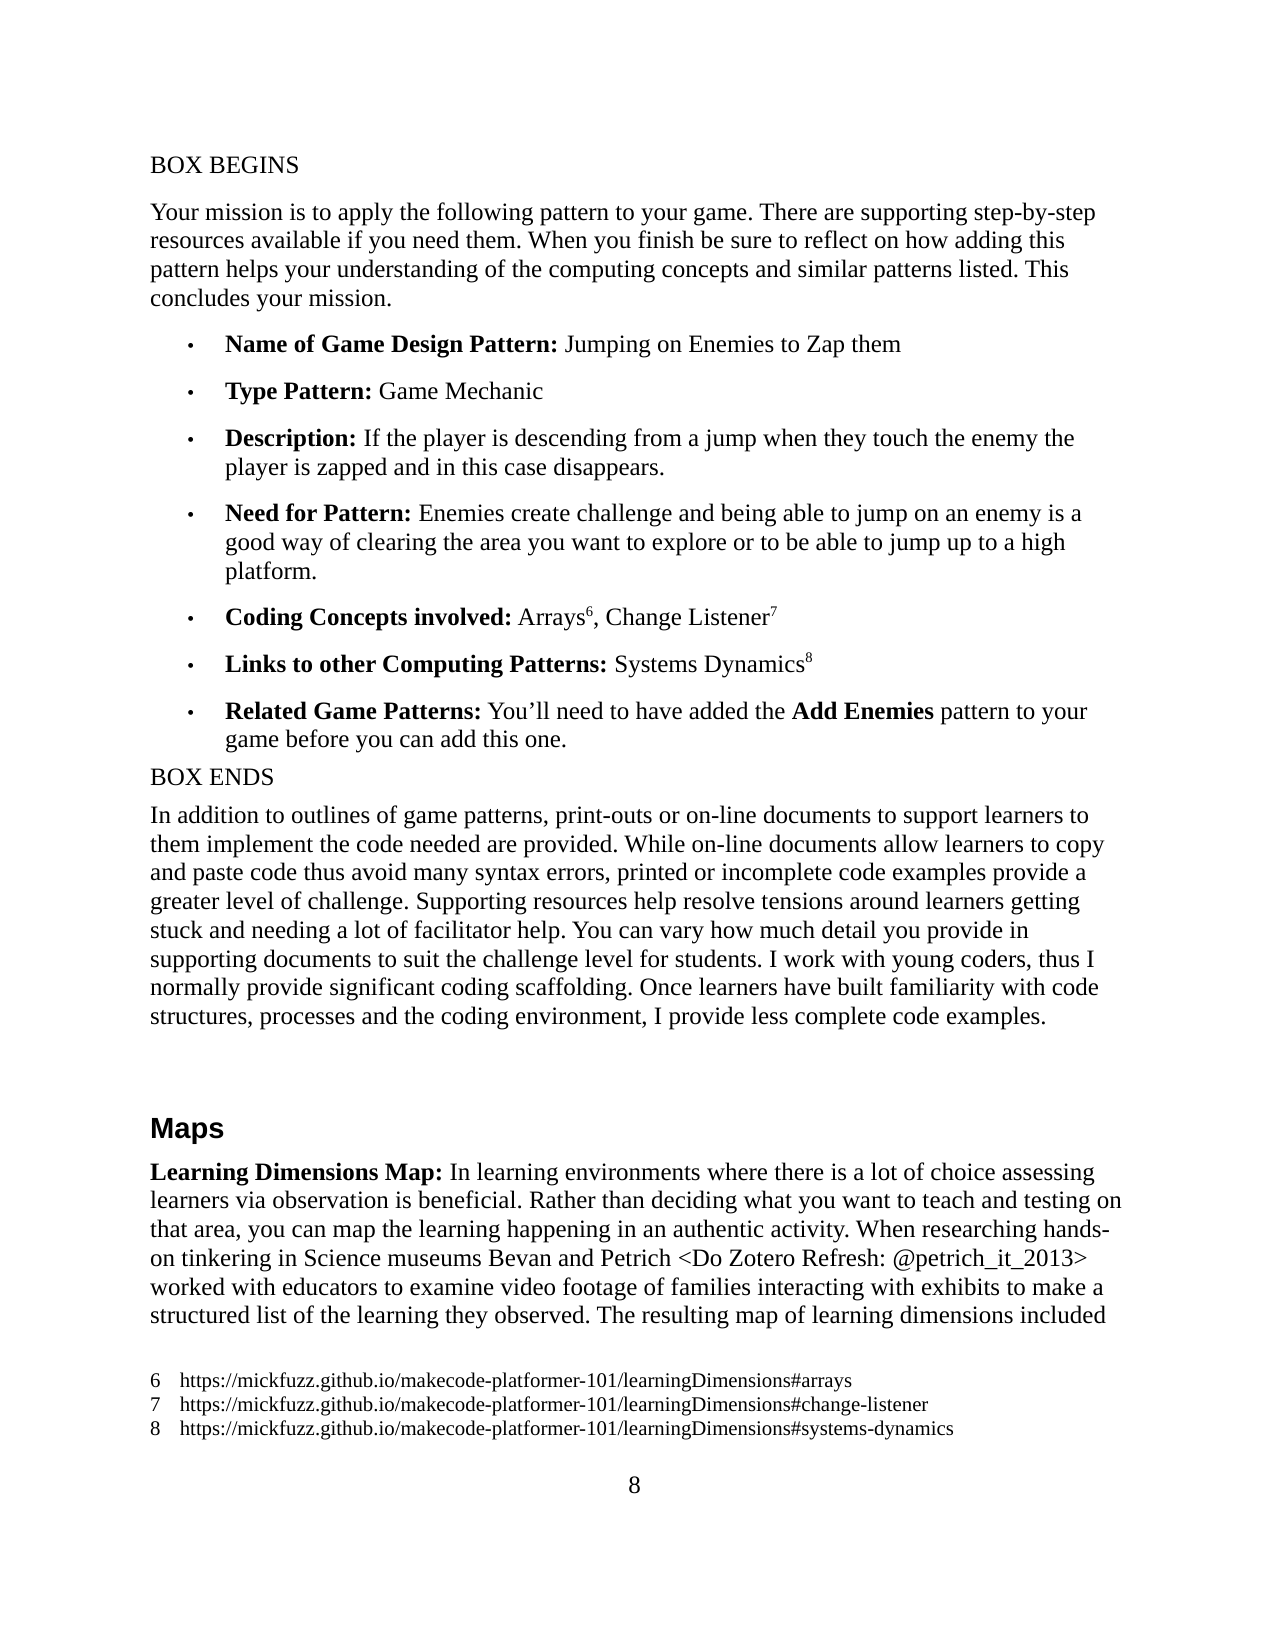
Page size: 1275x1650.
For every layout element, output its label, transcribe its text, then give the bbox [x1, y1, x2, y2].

list Related Game Patterns: You’ll need to have added the Add Enemies pattern to your game before you can add this one. [187, 696, 1125, 753]
text Your mission is to apply the following pattern to your game. There are supporting step-by-step resources available if you need them. When you finish be sure to reflect on how adding this pattern helps your understanding of the computing concepts and similar patterns listed. This concludes your mission. [150, 197, 1125, 312]
list Coding Concepts involved: Arrays, Change Listener [187, 602, 1125, 631]
list Name of Game Design Pattern: Jumping on Enemies to Zap them [187, 329, 1125, 358]
list Type Pattern: Game Mechanic [187, 376, 1125, 405]
subtitle Maps [150, 1111, 1125, 1144]
list Need for Pattern: Enemies create challenge and being able to jump on an enemy is a good way of clearing the area you want to explore or to be able to jump up to a high platform. [187, 498, 1125, 584]
list https://mickfuzz.github.io/makecode-platformer-101/learningDimensions#arrays [150, 1368, 1125, 1392]
text BOX BEGINS [150, 150, 1125, 179]
text Learning Dimensions Map: In learning environments where there is a lot of choice assessing learners via observation is beneficial. Rather than deciding what you want to teach and testing on that area, you can map the learning happening in an authentic activity. When researching hands-on tinkering in Science museums Bevan and Petrich <Do Zotero Refresh: @petrich_it_2013> worked with educators to examine video footage of families interacting with exhibits to make a structured list of the learning they observed. The resulting map of learning dimensions included [150, 1157, 1125, 1329]
text In addition to outlines of game patterns, print-outs or on-line documents to support learners to them implement the code needed are provided. While on-line documents allow learners to copy and paste code thus avoid many syntax errors, printed or incomplete code examples provide a greater level of challenge. Supporting resources help resolve tensions around learners getting stuck and needing a lot of facilitator help. You can vary how much detail you provide in supporting documents to suit the challenge level for students. I work with young coders, thus I normally provide significant coding scaffolding. Once learners have built familiarity with code structures, processes and the coding environment, I provide less complete code examples. [150, 800, 1125, 1030]
list https://mickfuzz.github.io/makecode-platformer-101/learningDimensions#systems-dynamics [150, 1416, 1125, 1440]
list Links to other Computing Patterns: Systems Dynamics [187, 649, 1125, 678]
list https://mickfuzz.github.io/makecode-platformer-101/learningDimensions#change-listener [150, 1392, 1125, 1416]
text BOX ENDS [150, 762, 1125, 791]
list Description: If the player is descending from a jump when they touch the enemy the player is zapped and in this case disappears. [187, 423, 1125, 480]
